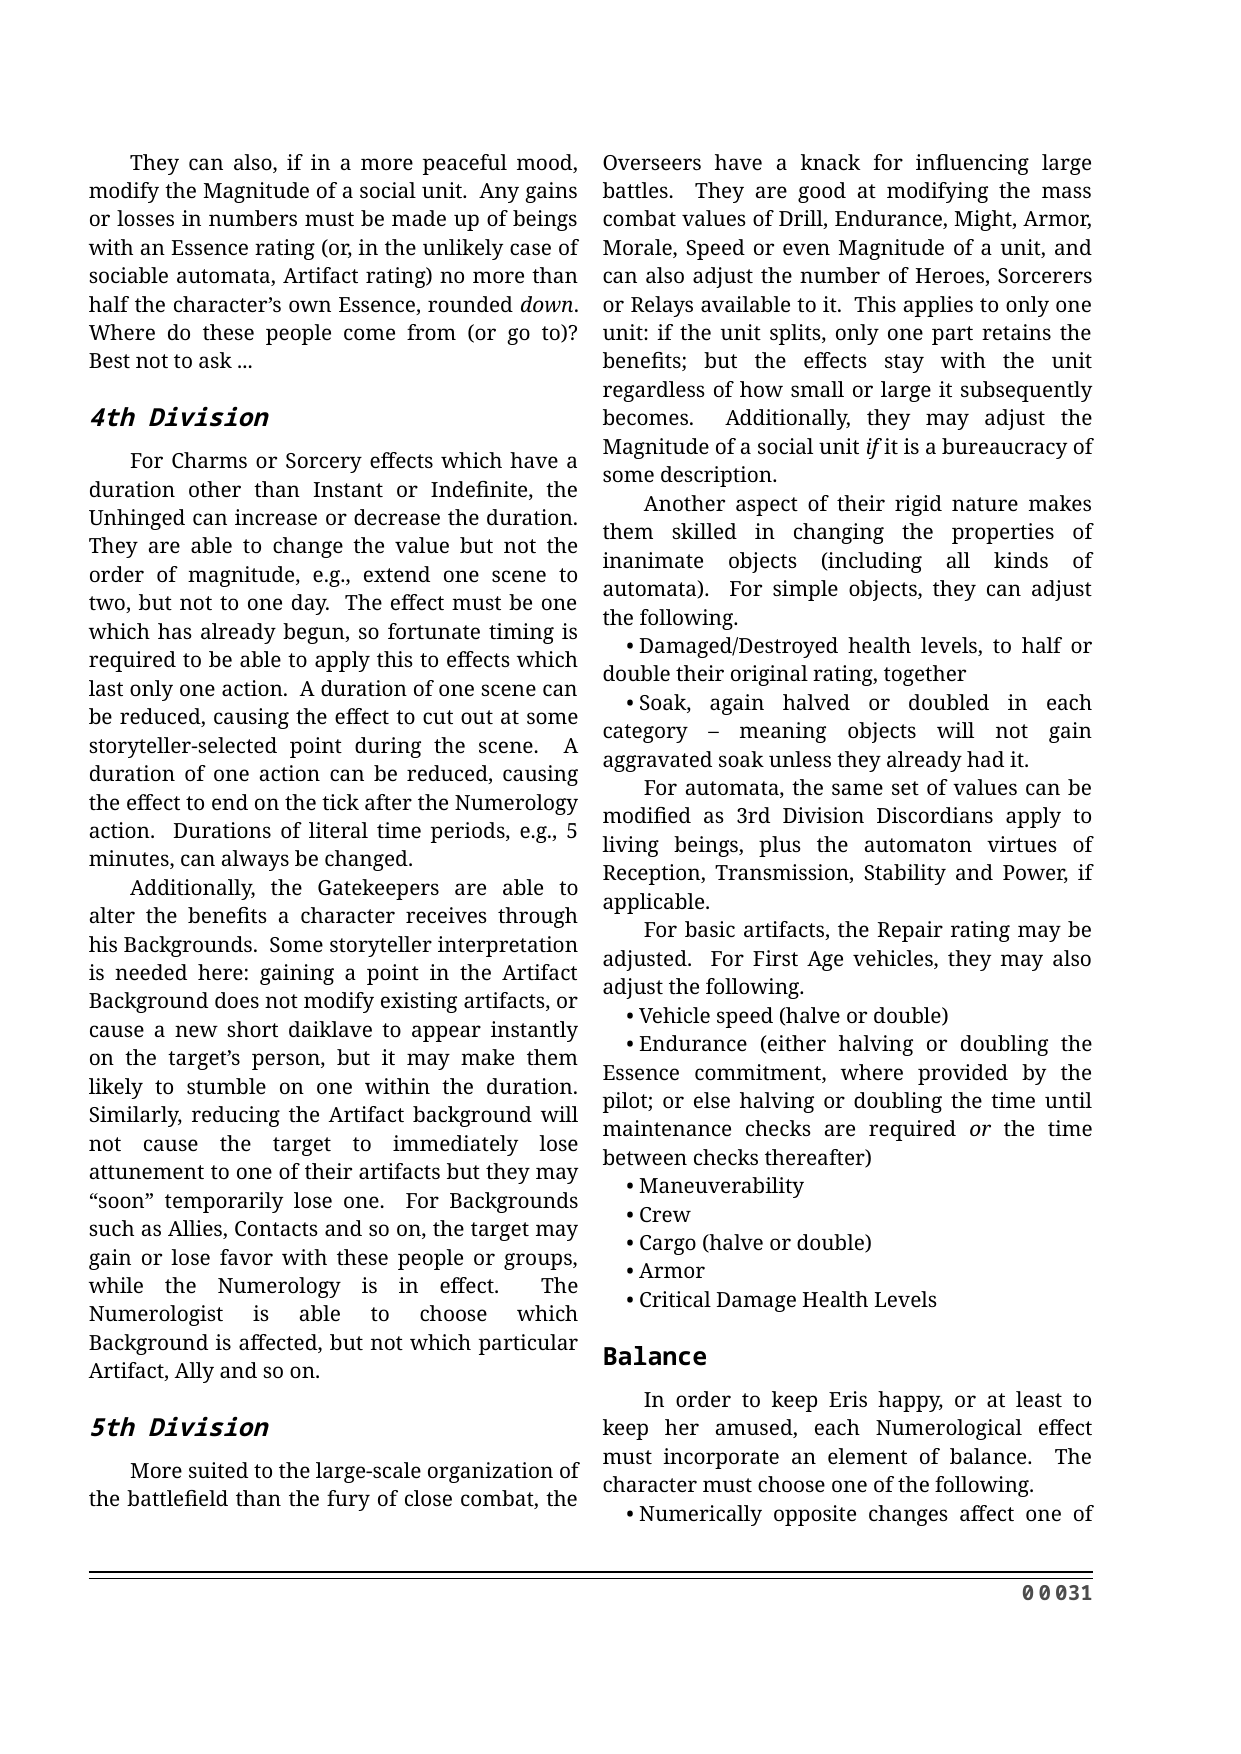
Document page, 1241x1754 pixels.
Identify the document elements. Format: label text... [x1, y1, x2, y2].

list Vehicle speed (halve or double) [602, 1001, 1093, 1029]
text Overseers have a knack for influencing large battles. They are good at modifying the mass combat values of Drill, Endurance, Might, Armor, Morale, Speed or even Magnitude of a unit, and can also adjust the number of Heroes, Sorcerers or Relays available to it. This applies to only one unit: if the unit splits, only one part retains the benefits; but the effects stay with the unit regardless of how small or large it subsequently becomes. Additionally, they may adjust the Magnitude of a social unit if it is a bureaucracy of some description. [602, 148, 1093, 489]
list Soak, again halved or doubled in each category – meaning objects will not gain aggravated soak unless they already had it. [602, 688, 1093, 773]
list Critical Damage Health Levels [602, 1285, 1093, 1313]
text In order to keep Eris happy, or at least to keep her amused, each Numerological effect must incorporate an element of balance. The character must choose one of the following. [602, 1385, 1093, 1499]
list Maneuverability [602, 1171, 1093, 1200]
text More suited to the large-scale organization of the battlefield than the fury of close combat, the [88, 1456, 579, 1513]
text Another aspect of their rigid nature makes them skilled in changing the properties of inanimate objects (including all kinds of automata). For simple objects, they can adjust the following. [602, 489, 1093, 631]
text For automata, the same set of values can be modified as 3rd Division Discordians apply to living beings, plus the automaton virtues of Reception, Transmission, Stability and Power, if applicable. [602, 773, 1093, 915]
list Endurance (either halving or doubling the Essence commitment, where provided by the pilot; or else halving or doubling the time until maintenance checks are required or the time between checks thereafter) [602, 1029, 1093, 1171]
text They can also, if in a more peaceful mood, modify the Magnitude of a social unit. Any gains or losses in numbers must be made up of beings with an Essence rating (or, in the unlikely case of sociable automata, Artifact rating) no more than half the character’s own Essence, rounded down. Where do these people come from (or go to)? Best not to ask ... [88, 148, 579, 375]
text For basic artifacts, the Repair rating may be adjusted. For First Age vehicles, they may also adjust the following. [602, 915, 1093, 1001]
list Numerically opposite changes affect one of [602, 1499, 1093, 1527]
subtitle 4th Division [88, 400, 579, 434]
subtitle Balance [602, 1338, 1093, 1373]
list Armor [602, 1257, 1093, 1285]
list Crew [602, 1200, 1093, 1228]
list Cargo (halve or double) [602, 1228, 1093, 1257]
text Additionally, the Gatekeepers are able to alter the benefits a character receives through his Backgrounds. Some storyteller interpretation is needed here: gaining a point in the Artifact Background does not modify existing artifacts, or cause a new short daiklave to appear instantly on the target’s person, but it may make them likely to stumble on one within the duration. Similarly, reducing the Artifact background will not cause the target to immediately lose attunement to one of their artifacts but they may “soon” temporarily lose one. For Backgrounds such as Allies, Contacts and so on, the target may gain or lose favor with these people or groups, while the Numerology is in effect. The Numerologist is able to choose which Background is affected, but not which particular Artifact, Ally and so on. [88, 873, 579, 1385]
subtitle 5th Division [88, 1410, 579, 1443]
list Damaged/Destroyed health levels, to half or double their original rating, together [602, 631, 1093, 688]
text For Charms or Sorcery effects which have a duration other than Instant or Indefinite, the Unhinged can increase or decrease the duration. They are able to change the value but not the order of magnitude, e.g., extend one scene to two, but not to one day. The effect must be one which has already begun, so fortunate timing is required to be able to apply this to effects which last only one action. A duration of one scene can be reduced, causing the effect to cut out at some storyteller-selected point during the scene. A duration of one action can be reduced, causing the effect to end on the tick after the Numerology action. Durations of literal time periods, e.g., 5 minutes, can always be changed. [88, 446, 579, 873]
